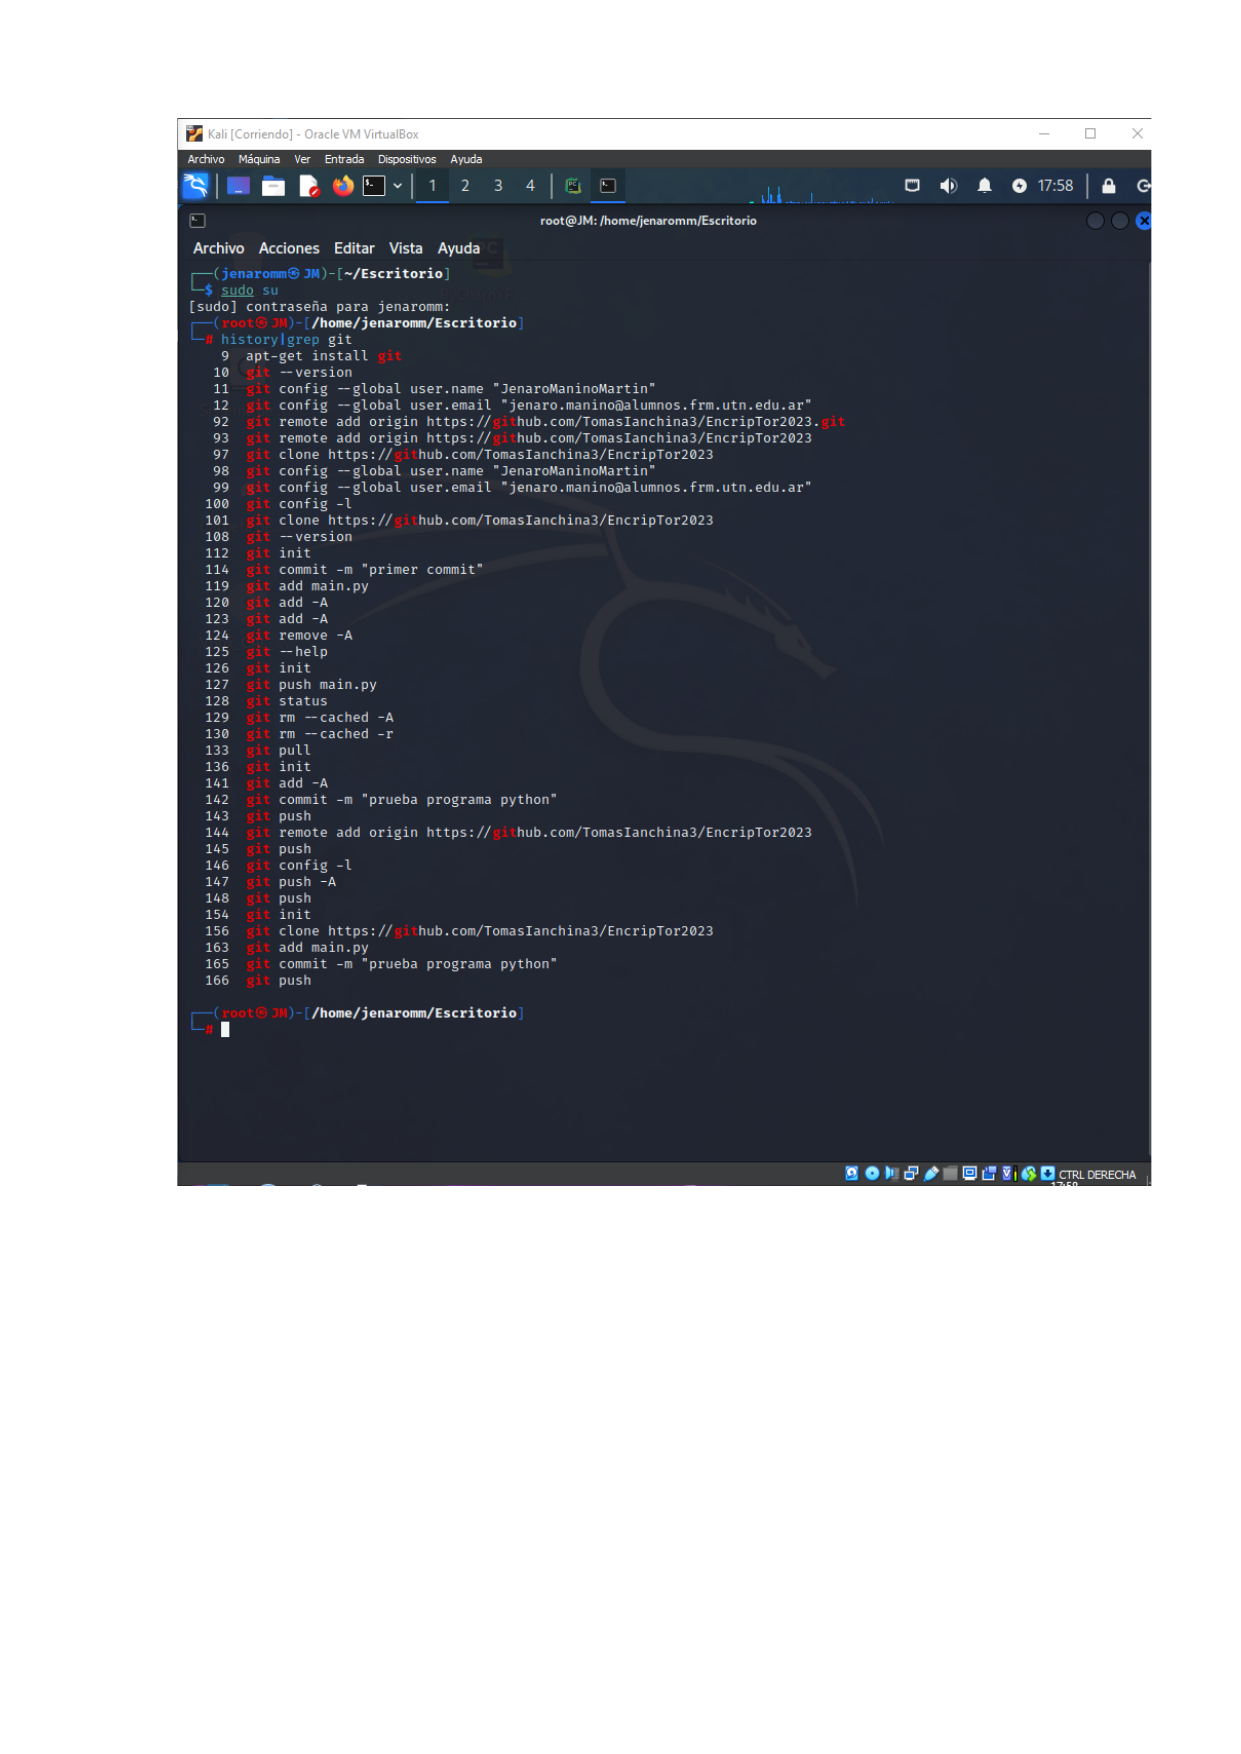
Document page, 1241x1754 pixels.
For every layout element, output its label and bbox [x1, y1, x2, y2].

picture [177, 118, 1152, 1186]
